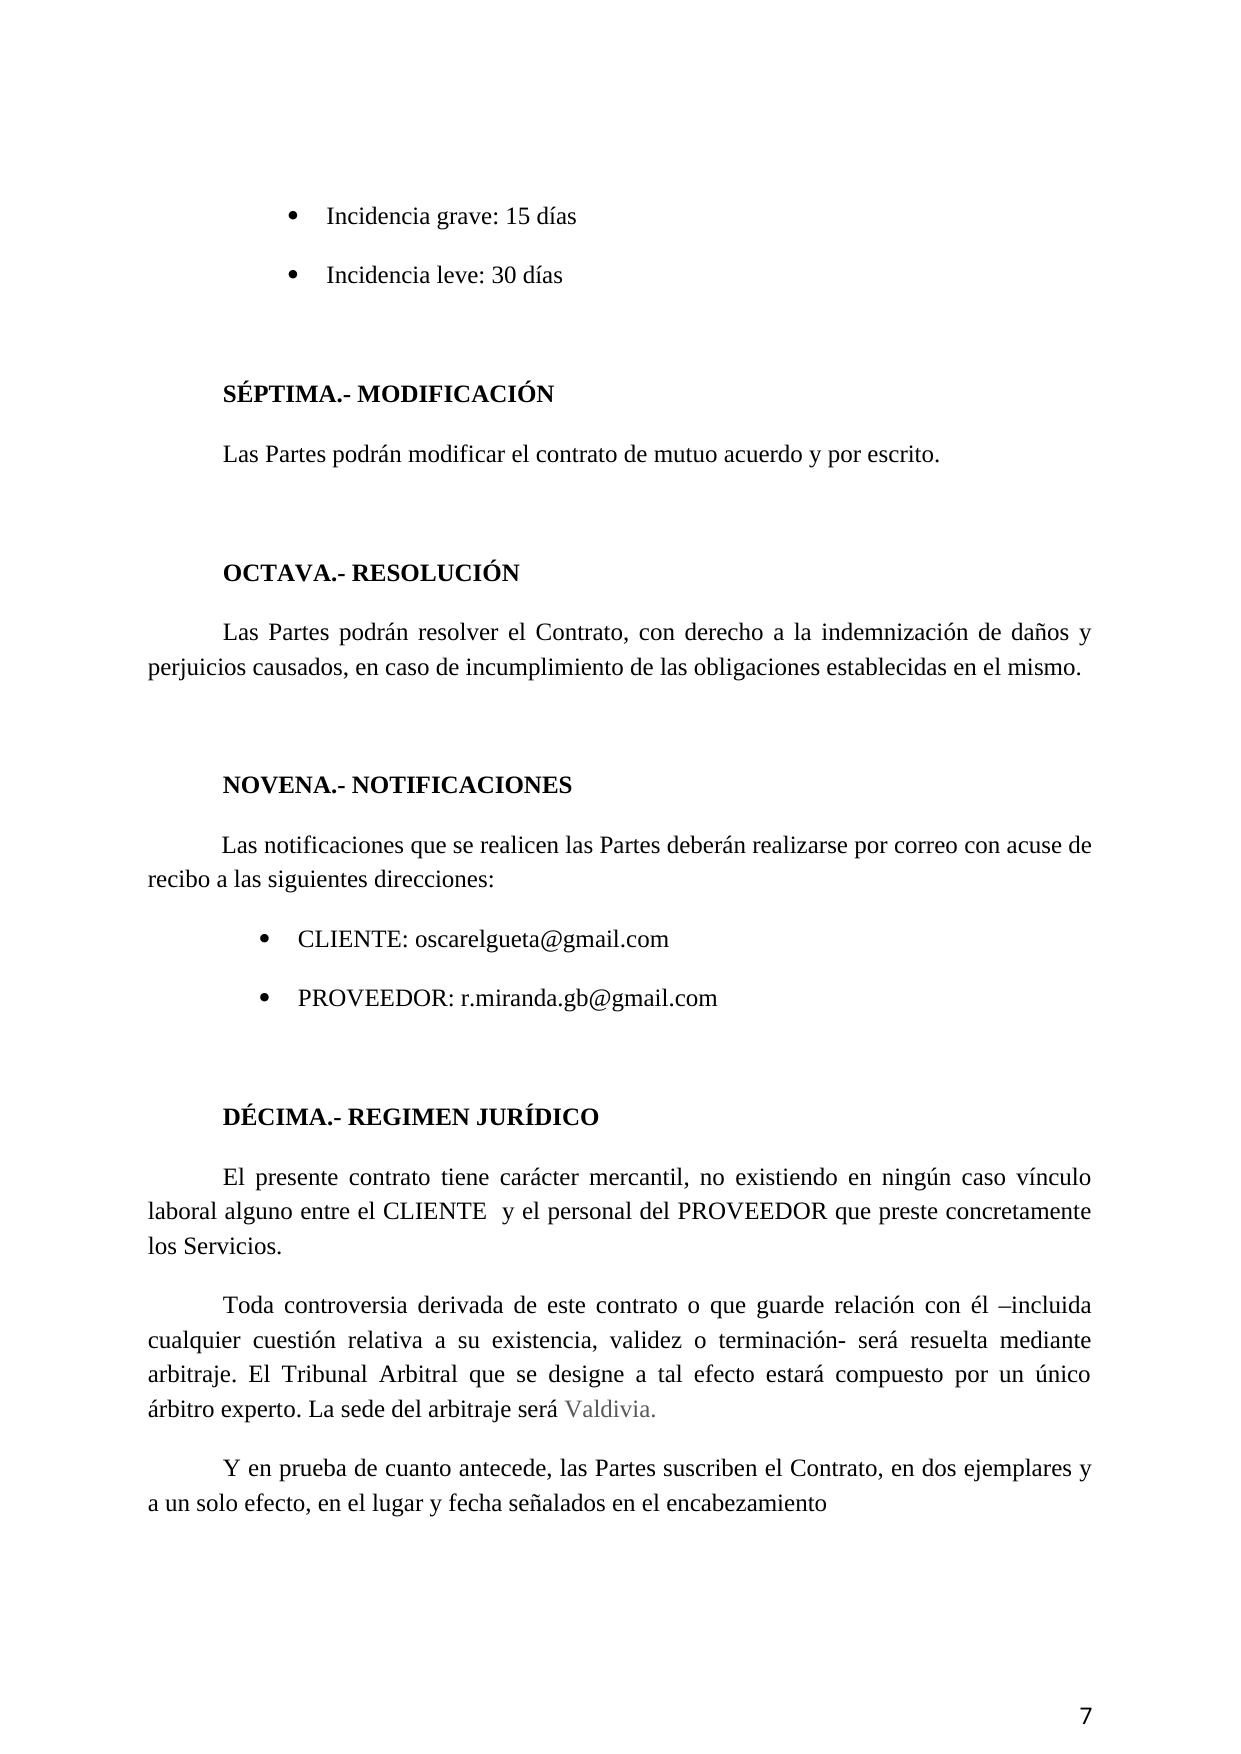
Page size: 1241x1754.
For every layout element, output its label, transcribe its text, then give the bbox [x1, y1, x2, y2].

text Las Partes podrán resolver el Contrato, con derecho a la indemnización de daños y perjuicios causados, en caso de incumplimiento de las obligaciones establecidas en el mismo. [148, 617, 1092, 680]
text Las notificaciones que se realicen las Partes deberán realizarse por correo con acuse de recibo a las siguientes direcciones: [148, 830, 1092, 893]
list Incidencia grave: 15 días [289, 201, 1092, 229]
text Toda controversia derivada de este contrato o que guarde relación con él –incluida cualquier cuestión relativa a su existencia, validez o terminación- será resuelta mediante arbitraje. El Tribunal Arbitral que se designe a tal efecto estará compuesto por un único árbitro experto. La sede del arbitraje será Valdivia. [148, 1290, 1092, 1423]
text SÉPTIMA.- MODIFICACIÓN [148, 379, 1092, 408]
text NOVENA.- NOTIFICACIONES [148, 771, 1092, 799]
text DÉCIMA.- REGIMEN JURÍDICO [148, 1102, 1092, 1131]
text OCTAVA.- RESOLUCIÓN [148, 558, 1092, 586]
text Las Partes podrán modificar el contrato de mutuo acuerdo y por escrito. [148, 439, 1092, 467]
list CLIENTE: oscarelgueta@gmail.com [260, 924, 1092, 953]
text El presente contrato tiene carácter mercantil, no existiendo en ningún caso vínculo laboral alguno entre el CLIENTE y el personal del PROVEEDOR que preste concretamente los Servicios. [148, 1162, 1092, 1260]
list Incidencia leve: 30 días [289, 260, 1092, 289]
list PROVEEDOR: r.miranda.gb@gmail.com [260, 983, 1092, 1012]
text Y en prueba de cuanto antecede, las Partes suscriben el Contrato, en dos ejemplares y a un solo efecto, en el lugar y fecha señalados en el encabezamiento [148, 1453, 1092, 1517]
